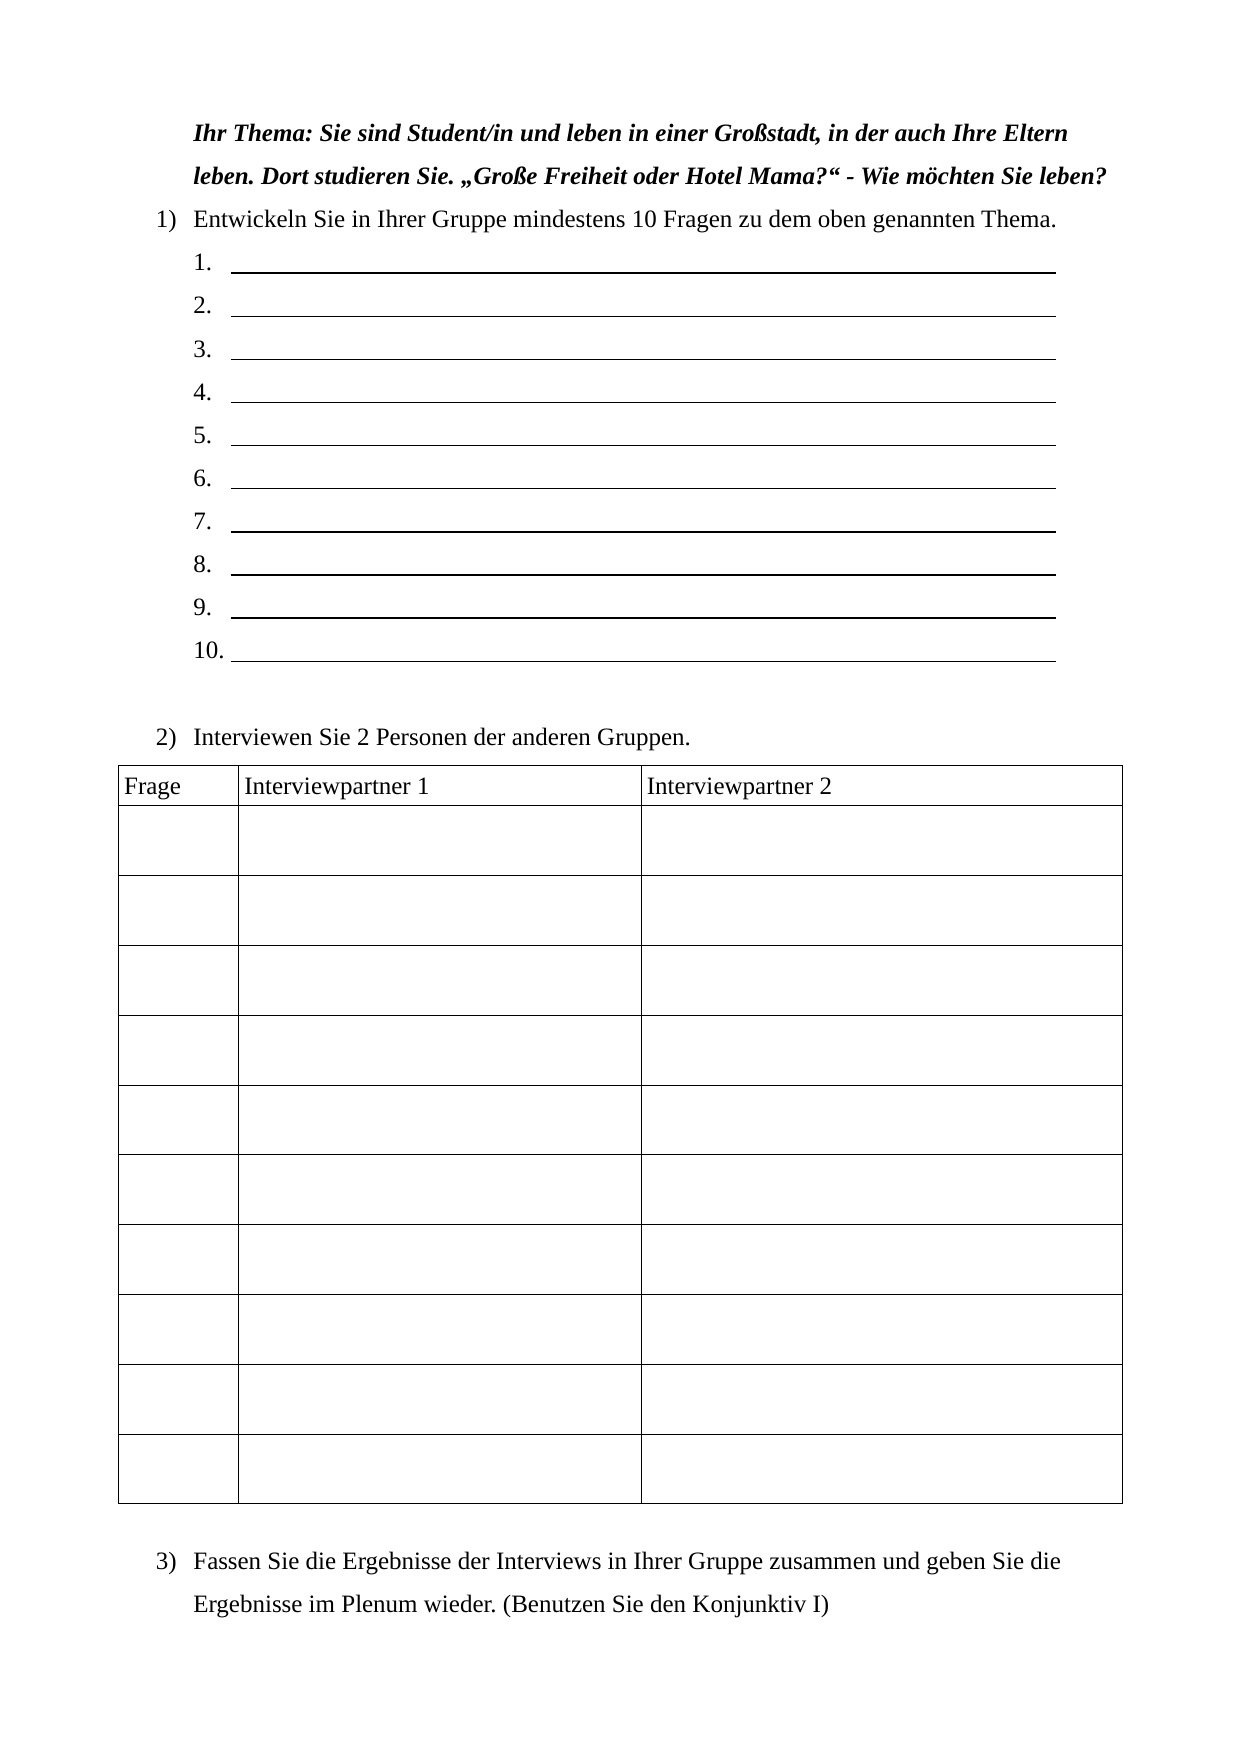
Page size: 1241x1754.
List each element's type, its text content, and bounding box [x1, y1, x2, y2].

list Ihr Thema: Sie sind Student/in und leben in einer Großstadt, in der auch Ihre Eltern leben. Dort studieren Sie. „Große Freiheit oder Hotel Mama?“ - Wie möchten Sie leben? [156, 118, 1122, 190]
table_cell [239, 1295, 641, 1364]
table_cell [642, 1225, 1122, 1294]
table_header Interviewpartner 2 [642, 766, 1122, 805]
table_cell [239, 806, 641, 875]
table_cell [119, 1155, 238, 1224]
list Fassen Sie die Ergebnisse der Interviews in Ihrer Gruppe zusammen und geben Sie die Ergebnisse im Plenum wieder. (Benutzen Sie den Konjunktiv I) [156, 1546, 1122, 1618]
table_cell [642, 1365, 1122, 1433]
table_cell [642, 1155, 1122, 1224]
table_cell [119, 1016, 238, 1084]
table_cell [119, 946, 238, 1015]
table_cell [119, 1295, 238, 1364]
table_cell [239, 1086, 641, 1154]
table_cell [239, 1155, 641, 1224]
table_cell [642, 876, 1122, 945]
table_cell [239, 1435, 641, 1503]
table_cell [642, 806, 1122, 875]
table_cell [239, 946, 641, 1015]
table_cell [119, 1435, 238, 1503]
table_cell [642, 1016, 1122, 1084]
table_cell [239, 876, 641, 945]
table_cell [642, 946, 1122, 1015]
table_cell [119, 1225, 238, 1294]
table_cell [642, 1295, 1122, 1364]
table_cell [642, 1086, 1122, 1154]
list Interviewen Sie 2 Personen der anderen Gruppen. [156, 722, 1122, 751]
table_cell [642, 1435, 1122, 1503]
table_cell [239, 1016, 641, 1084]
table_header Frage [119, 766, 238, 805]
list Entwickeln Sie in Ihrer Gruppe mindestens 10 Fragen zu dem oben genannten Thema. [156, 204, 1122, 233]
table_cell [239, 1365, 641, 1433]
table_cell [239, 1225, 641, 1294]
table_cell [119, 1365, 238, 1433]
table_header Interviewpartner 1 [239, 766, 641, 805]
table_cell [119, 876, 238, 945]
table_cell [119, 806, 238, 875]
table_cell [119, 1086, 238, 1154]
